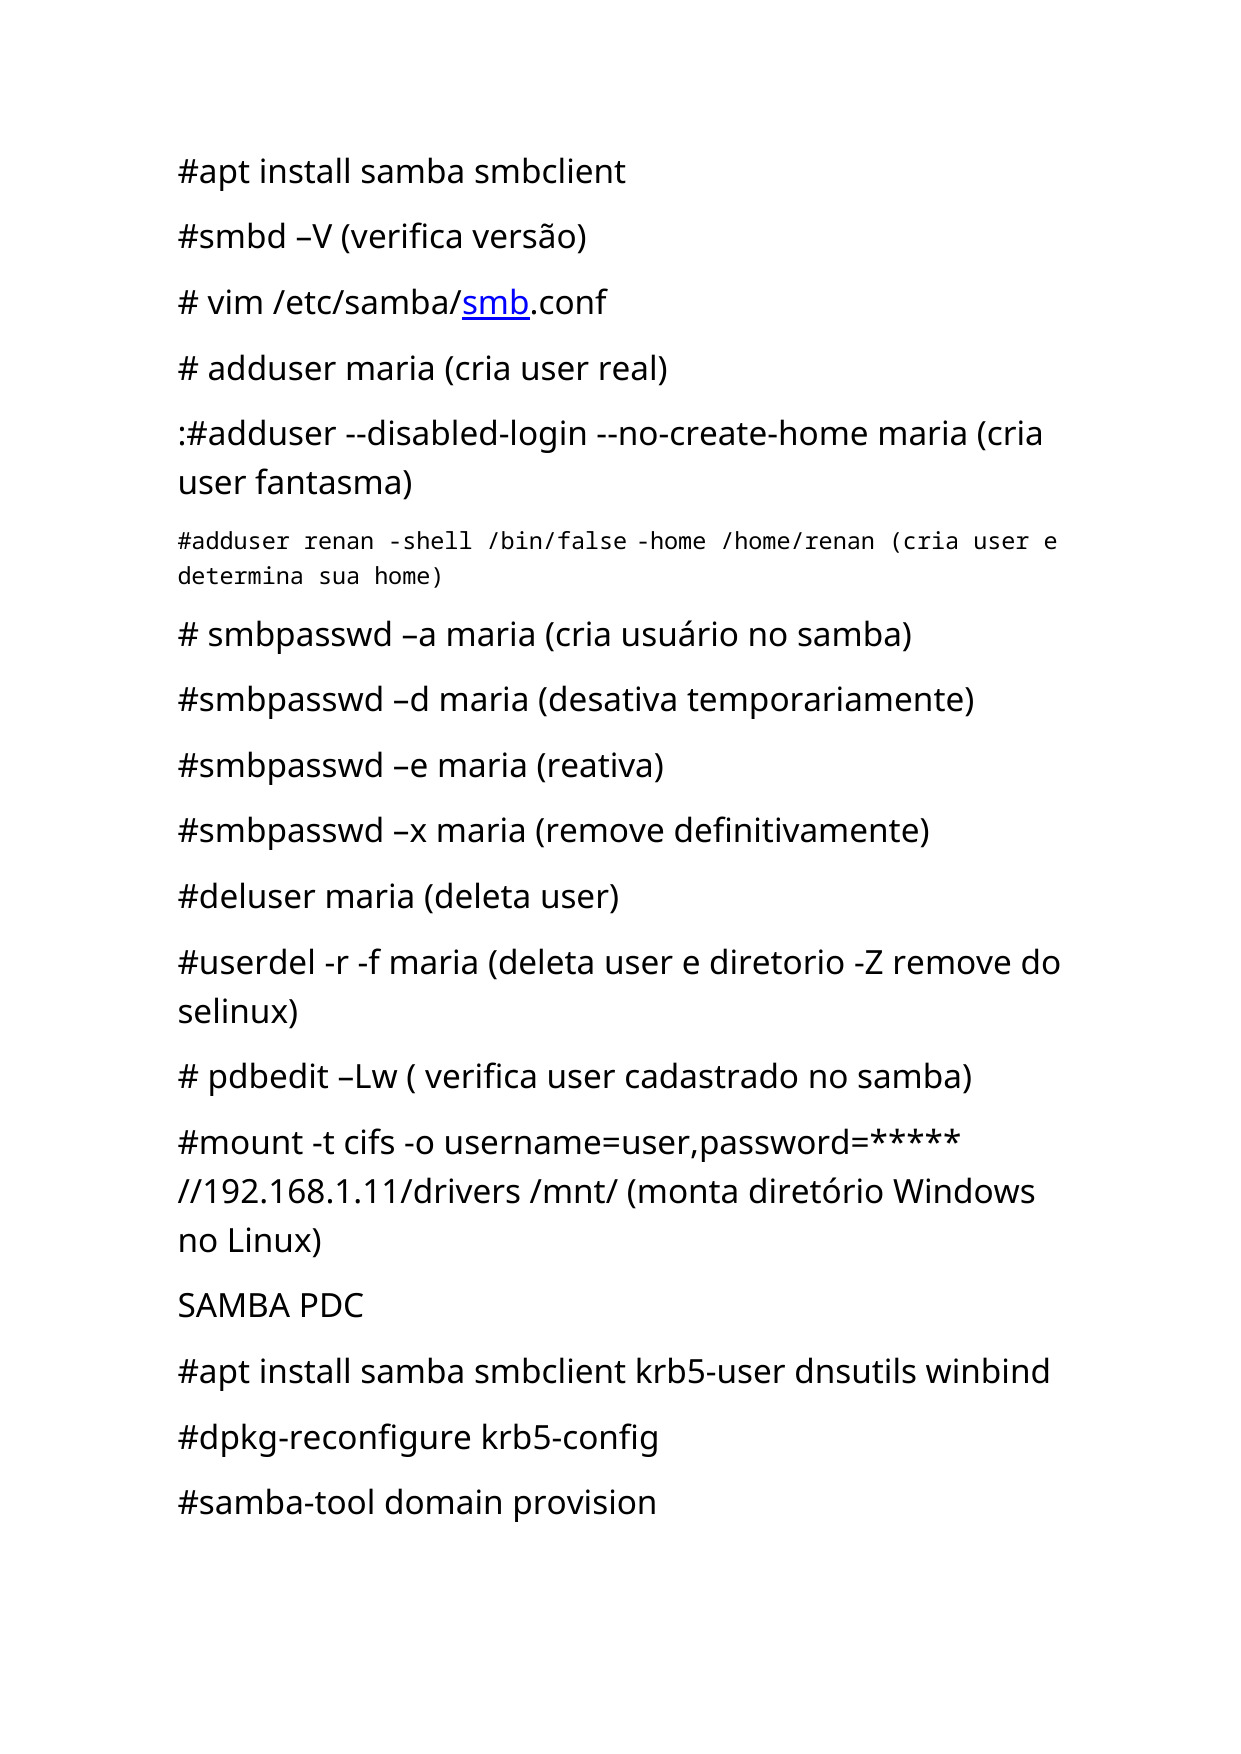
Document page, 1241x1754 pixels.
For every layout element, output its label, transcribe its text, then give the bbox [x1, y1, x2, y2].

text #apt install samba smbclient krb5-user dnsutils winbind [177, 1348, 1063, 1393]
text # adduser maria (cria user real) [177, 344, 1063, 390]
text #dpkg-reconfigure krb5-config [177, 1413, 1063, 1459]
text #smbd –V (verifica versão) [177, 213, 1063, 259]
text #smbpasswd –x maria (remove definitivamente) [177, 807, 1063, 853]
text #smbpasswd –d maria (desativa temporariamente) [177, 676, 1063, 721]
text # smbpasswd –a maria (cria usuário no samba) [177, 610, 1063, 656]
text #deluser maria (deleta user) [177, 873, 1063, 918]
text # vim /etc/samba/smb.conf [177, 279, 1063, 324]
text #samba-tool domain provision [177, 1479, 1063, 1524]
text #userdel -r -f maria (deleta user e diretorio -Z remove do selinux) [177, 938, 1063, 1033]
text #mount -t cifs -o username=user,password=***** //192.168.1.11/drivers /mnt/ (monta diretório Windows no Linux) [177, 1119, 1063, 1262]
text # pdbedit –Lw ( verifica user cadastrado no samba) [177, 1053, 1063, 1098]
text #adduser renan -shell /bin/false -home /home/renan (cria user e determina sua home) [177, 525, 1063, 591]
text :#adduser --disabled-login --no-create-home maria (cria user fantasma) [177, 410, 1063, 504]
text #smbpasswd –e maria (reativa) [177, 742, 1063, 787]
text SAMBA PDC [177, 1282, 1063, 1328]
text #apt install samba smbclient [177, 148, 1063, 193]
